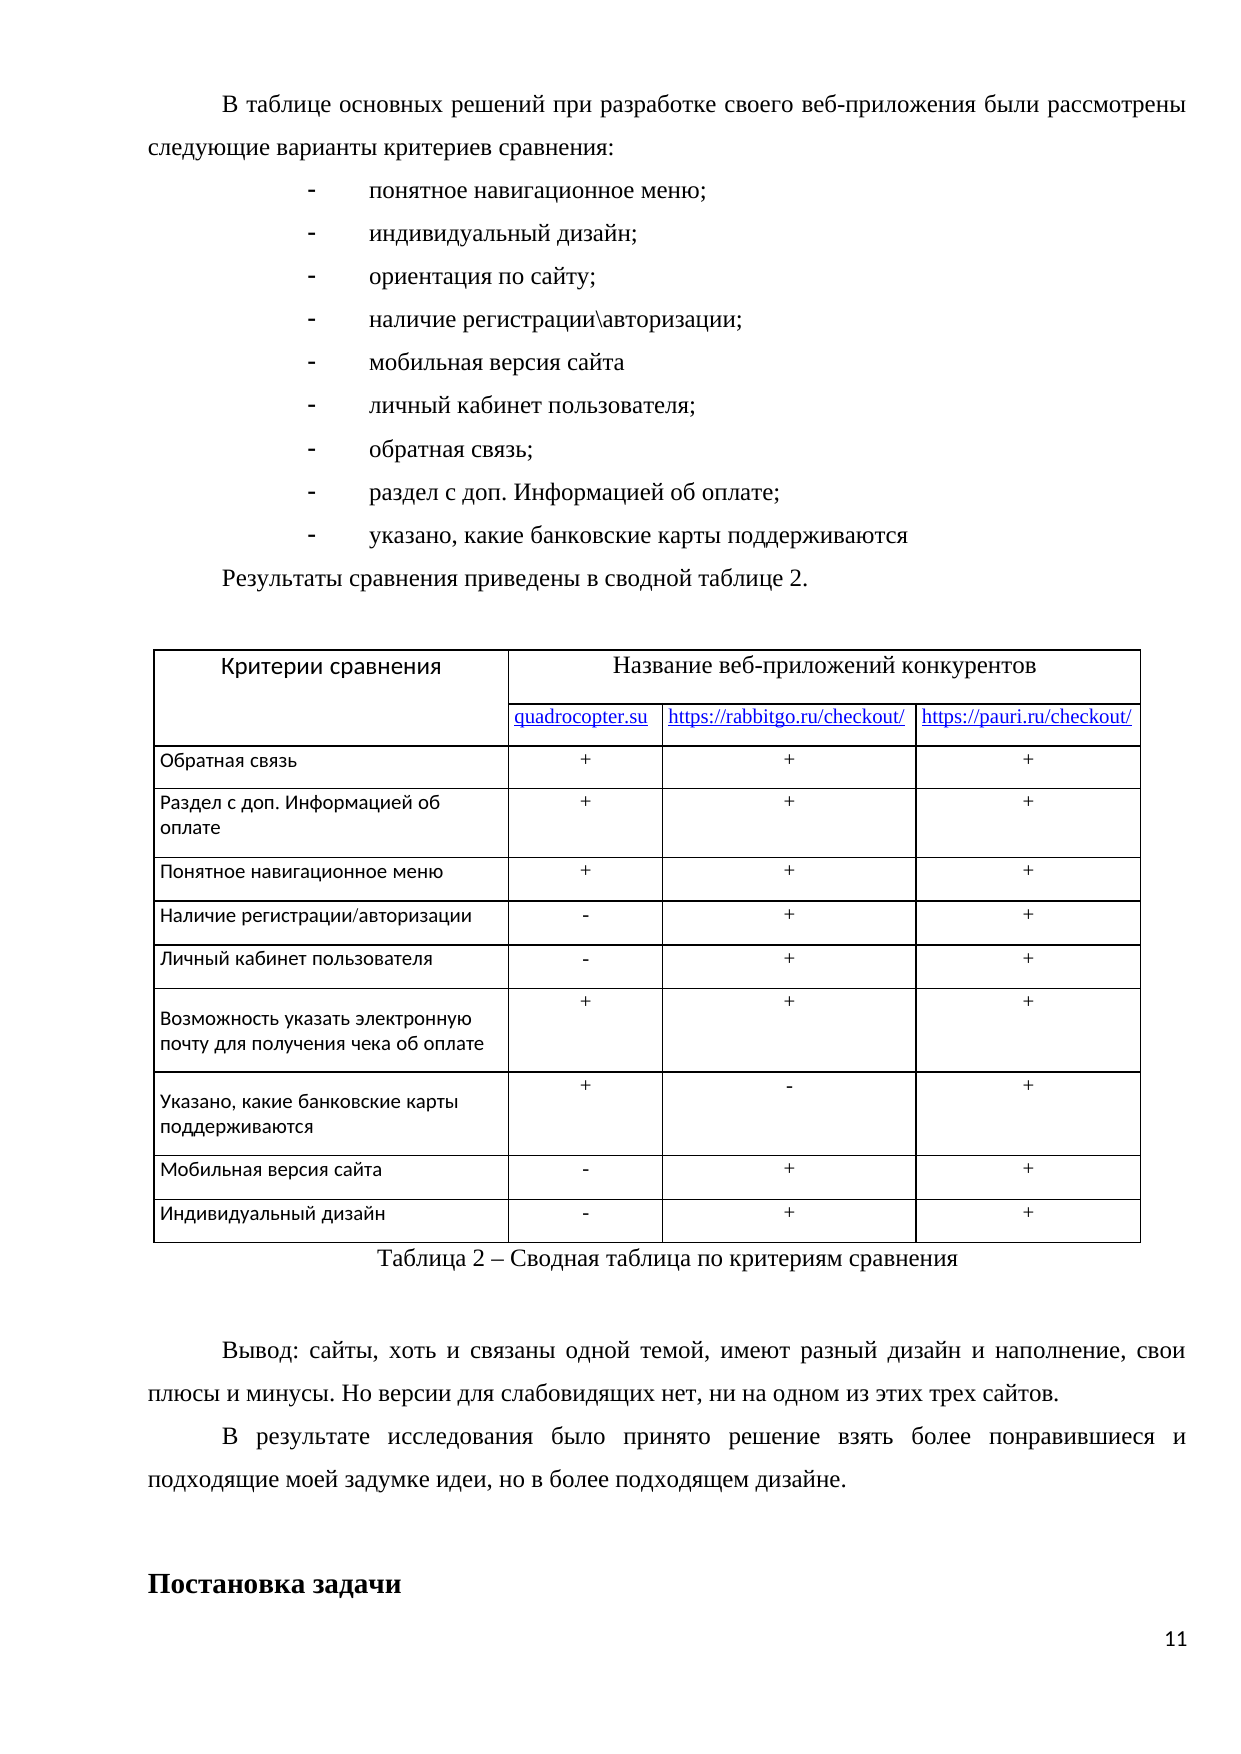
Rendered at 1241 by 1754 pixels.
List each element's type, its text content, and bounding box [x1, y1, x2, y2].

table_cell Наличие регистрации/авторизации [155, 902, 508, 944]
table_cell + [917, 1156, 1140, 1198]
table_cell quadrocopter.su [509, 705, 662, 745]
table_cell + [917, 1073, 1140, 1155]
table_cell + [509, 858, 662, 900]
list личный кабинет пользователя; [266, 391, 1187, 419]
table_cell + [917, 858, 1140, 900]
table_cell Личный кабинет пользователя [155, 946, 508, 987]
table_cell + [917, 902, 1140, 944]
table_cell + [509, 989, 662, 1071]
table_cell Раздел с доп. Информацией об оплате [155, 789, 508, 857]
table_cell Указано, какие банковские карты поддерживаются [155, 1073, 508, 1155]
table_cell + [663, 1200, 915, 1242]
table_cell - [509, 946, 662, 987]
table_cell + [663, 989, 915, 1071]
table_cell + [663, 747, 915, 787]
table_cell + [663, 946, 915, 987]
table_cell + [917, 747, 1140, 787]
table_cell Индивидуальный дизайн [155, 1200, 508, 1242]
subtitle Постановка задачи [148, 1566, 1187, 1599]
table_header Критерии сравнения [155, 651, 508, 745]
text Результаты сравнения приведены в сводной таблице 2. [148, 563, 1187, 592]
table_cell - [509, 902, 662, 944]
table_cell + [663, 858, 915, 900]
table_cell + [917, 989, 1140, 1071]
table_cell https://rabbitgo.ru/checkout/ [663, 705, 915, 745]
text В таблице основных решений при разработке своего веб-приложения были рассмотрены следующие варианты критериев сравнения: [148, 89, 1187, 161]
table_cell - [509, 1156, 662, 1198]
list индивидуальный дизайн; [266, 218, 1187, 247]
table_cell Мобильная версия сайта [155, 1156, 508, 1198]
text Таблица 2 – Cводная таблица по критериям сравнения [148, 1243, 1187, 1272]
table_cell + [917, 946, 1140, 987]
table_cell https://pauri.ru/checkout/ [917, 705, 1140, 745]
table_cell + [509, 1073, 662, 1155]
table_cell + [509, 789, 662, 857]
text В результате исследования было принято решение взять более понравившиеся и подходящие моей задумке идеи, но в более подходящем дизайне. [148, 1421, 1187, 1493]
list мобильная версия сайта [266, 347, 1187, 376]
table_cell Понятное навигационное меню [155, 858, 508, 900]
table_cell + [663, 902, 915, 944]
text Вывод: сайты, хоть и связаны одной темой, имеют разный дизайн и наполнение, свои плюсы и минусы. Но версии для слабовидящих нет, ни на одном из этих трех сайтов. [148, 1335, 1187, 1407]
table_cell + [917, 789, 1140, 857]
table_header Название веб-приложений конкурентов [509, 651, 1140, 703]
table_cell - [663, 1073, 915, 1155]
table_cell Возможность указать электронную почту для получения чека об оплате [155, 989, 508, 1071]
table_cell + [663, 1156, 915, 1198]
table_cell - [509, 1200, 662, 1242]
table_cell + [663, 789, 915, 857]
table_cell + [509, 747, 662, 787]
list обратная связь; [266, 434, 1187, 462]
table_cell + [917, 1200, 1140, 1242]
list наличие регистрации\авторизации; [266, 304, 1187, 333]
table_cell Обратная связь [155, 747, 508, 787]
list ориентация по сайту; [266, 261, 1187, 290]
list понятное навигационное меню; [266, 175, 1187, 204]
list раздел с доп. Информацией об оплате; [266, 477, 1187, 506]
list указано, какие банковские карты поддерживаются [266, 520, 1187, 549]
